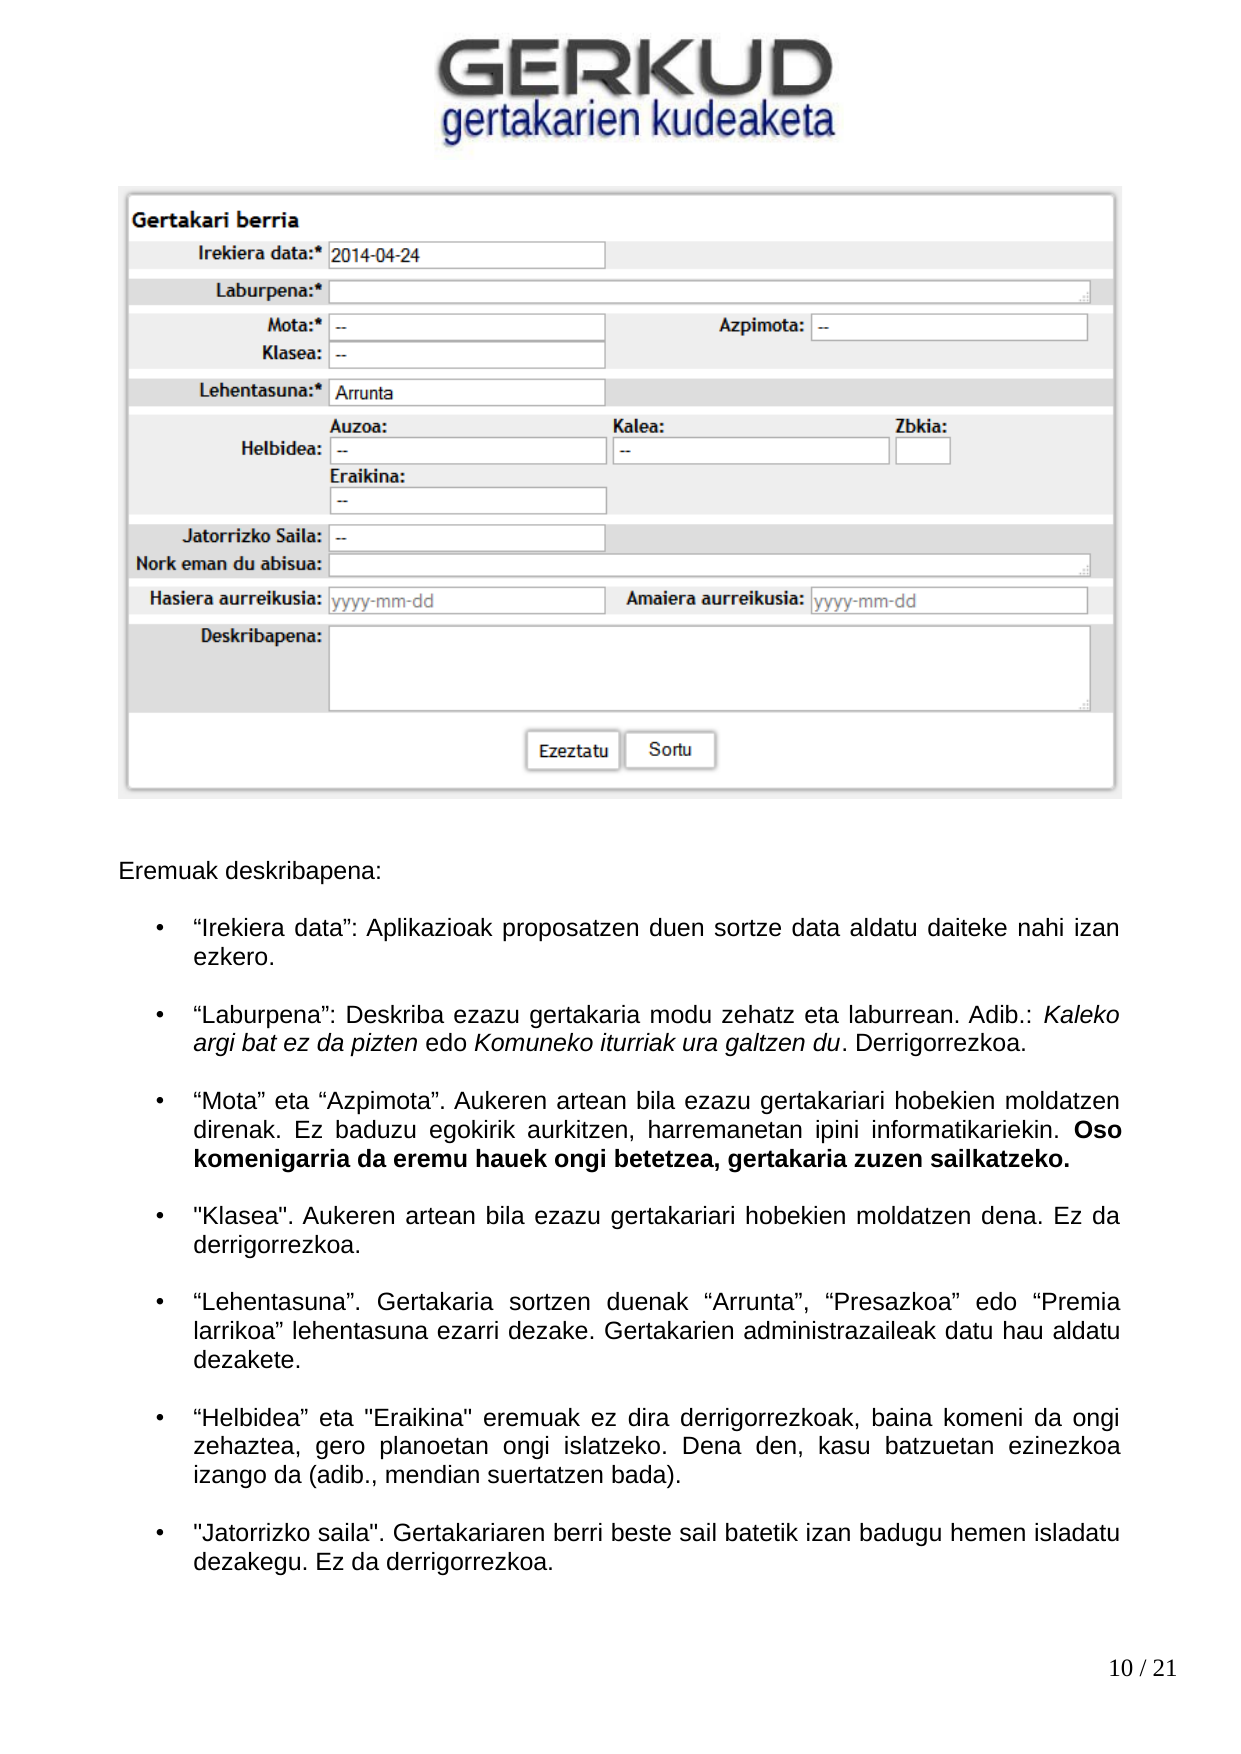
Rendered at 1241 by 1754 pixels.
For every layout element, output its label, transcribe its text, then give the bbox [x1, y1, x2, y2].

list “Laburpena”: Deskriba ezazu gertakaria modu zehatz eta laburrean. Adib.: Kaleko argi bat ez da pizten edo Komuneko iturriak ura galtzen du. Derrigorrezkoa. [156, 999, 1122, 1057]
list “Lehentasuna”. Gertakaria sortzen duenak “Arrunta”, “Presazkoa” edo “Premia larrikoa” lehentasuna ezarri dezake. Gertakarien administrazaileak datu hau aldatu dezakete. [156, 1287, 1122, 1374]
list “Helbidea” eta "Eraikina" eremuak ez dira derrigorrezkoak, baina komeni da ongi zehaztea, gero planoetan ongi islatzeko. Dena den, kasu batzuetan ezinezkoa izango da (adib., mendian suertatzen bada). [156, 1402, 1122, 1489]
list “Mota” eta “Azpimota”. Aukeren artean bila ezazu gertakariari hobekien moldatzen direnak. Ez baduzu egokirik aurkitzen, harremanetan ipini informatikariekin. Oso komenigarria da eremu hauek ongi betetzea, gertakaria zuzen sailkatzeko. [156, 1086, 1122, 1172]
picture [434, 23, 844, 160]
list "Jatorrizko saila". Gertakariaren berri beste sail batetik izan badugu hemen isladatu dezakegu. Ez da derrigorrezkoa. [156, 1518, 1122, 1575]
picture [118, 186, 1123, 799]
list “Irekiera data”: Aplikazioak proposatzen duen sortze data aldatu daiteke nahi izan ezkero. [156, 913, 1122, 971]
list "Klasea". Aukeren artean bila ezazu gertakariari hobekien moldatzen dena. Ez da derrigorrezkoa. [156, 1201, 1122, 1259]
text Eremuak deskribapena: [118, 856, 1122, 884]
